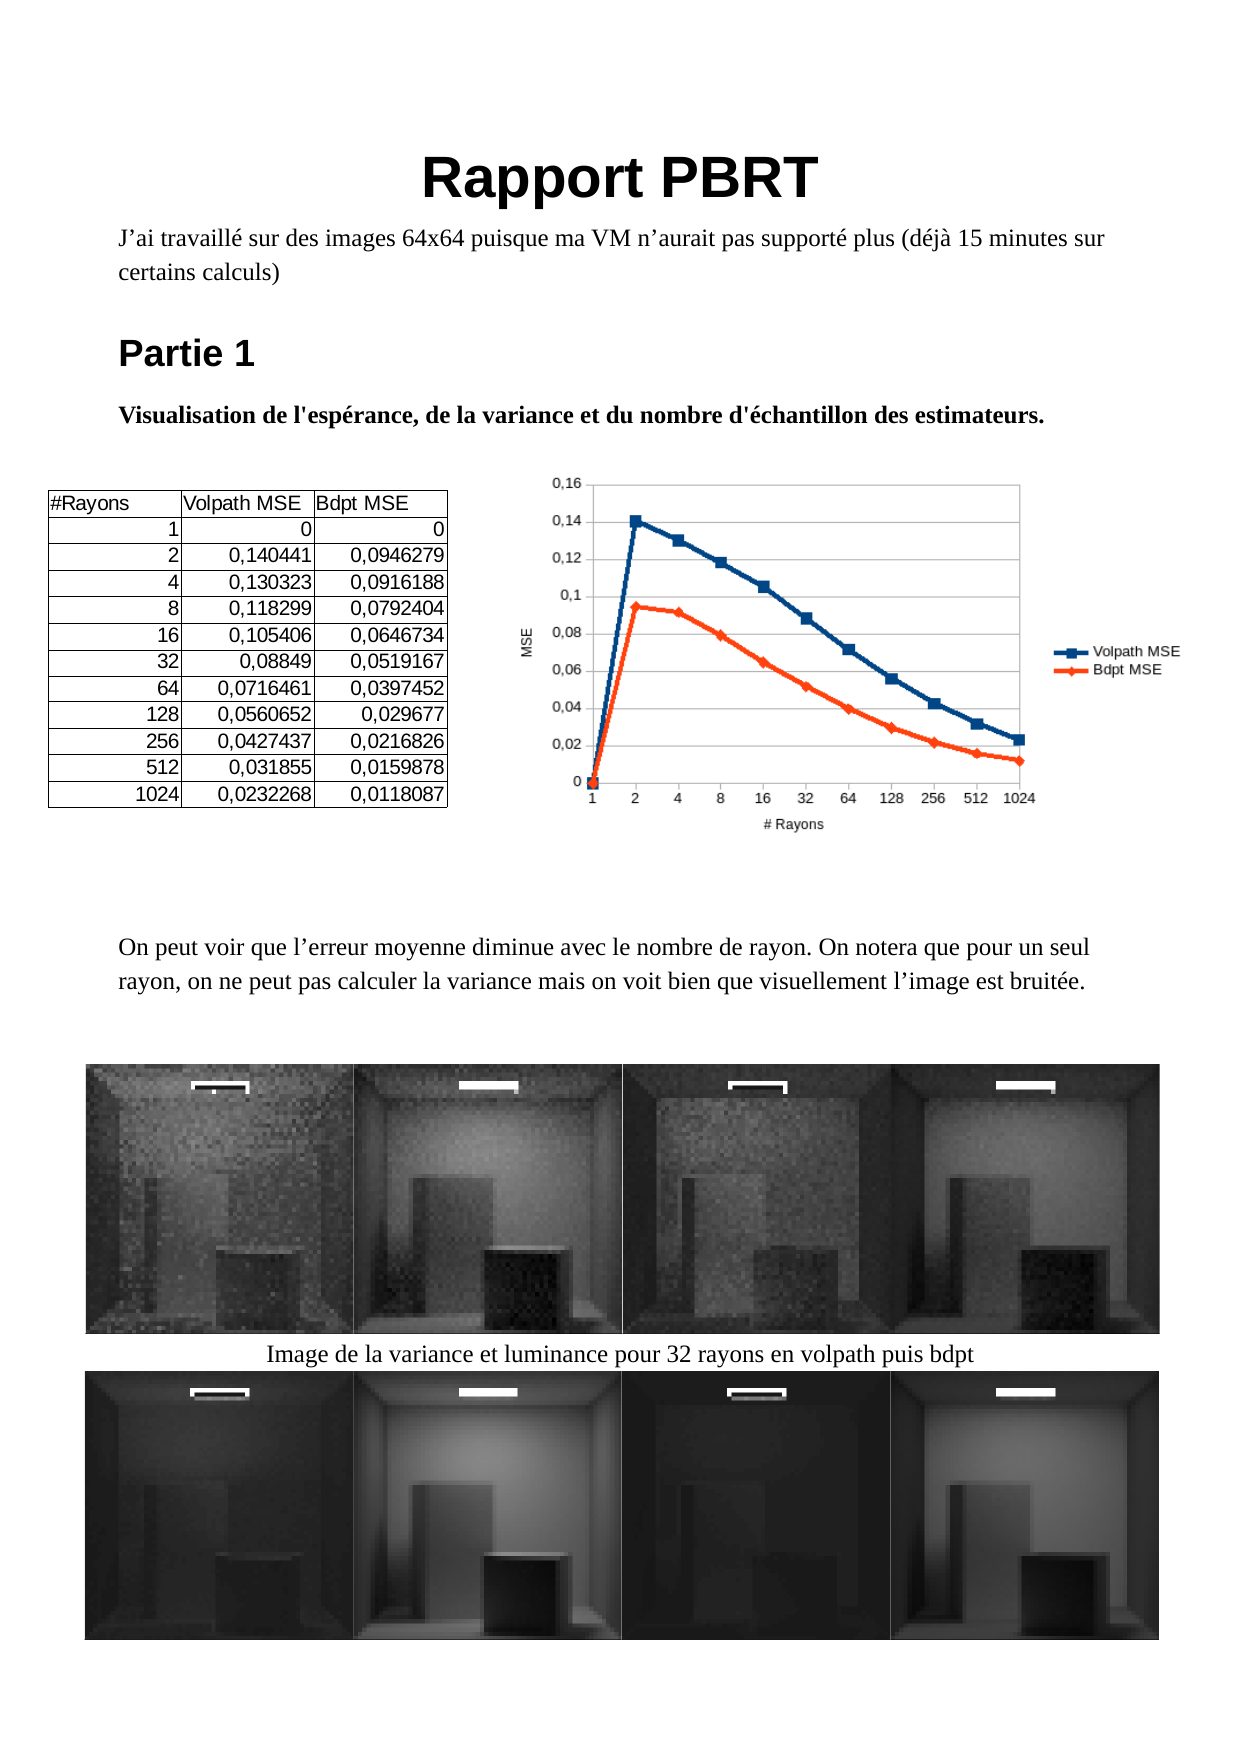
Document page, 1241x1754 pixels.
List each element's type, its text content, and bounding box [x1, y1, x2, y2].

text J’ai travaillé sur des images 64x64 puisque ma VM n’aurait pas supporté plus (déjà 15 minutes sur certains calculs) [118, 223, 1122, 286]
picture [353, 1064, 622, 1334]
picture [892, 1064, 1160, 1334]
subtitle Visualisation de l'espérance, de la variance et du nombre d'échantillon des estimateurs. [118, 400, 1122, 429]
title Rapport PBRT [118, 143, 1122, 210]
text On peut voir que l’erreur moyenne diminue avec le nombre de rayon. On notera que pour un seul rayon, on ne peut pas calculer la variance mais on voit bien que visuellement l’image est bruitée. [118, 932, 1122, 995]
subtitle Partie 1 [118, 331, 1122, 375]
picture [353, 1371, 622, 1640]
text Image de la variance et luminance pour 32 rayons en volpath puis bdpt [118, 1334, 1122, 1368]
picture [497, 470, 1196, 854]
picture [891, 1371, 1159, 1640]
